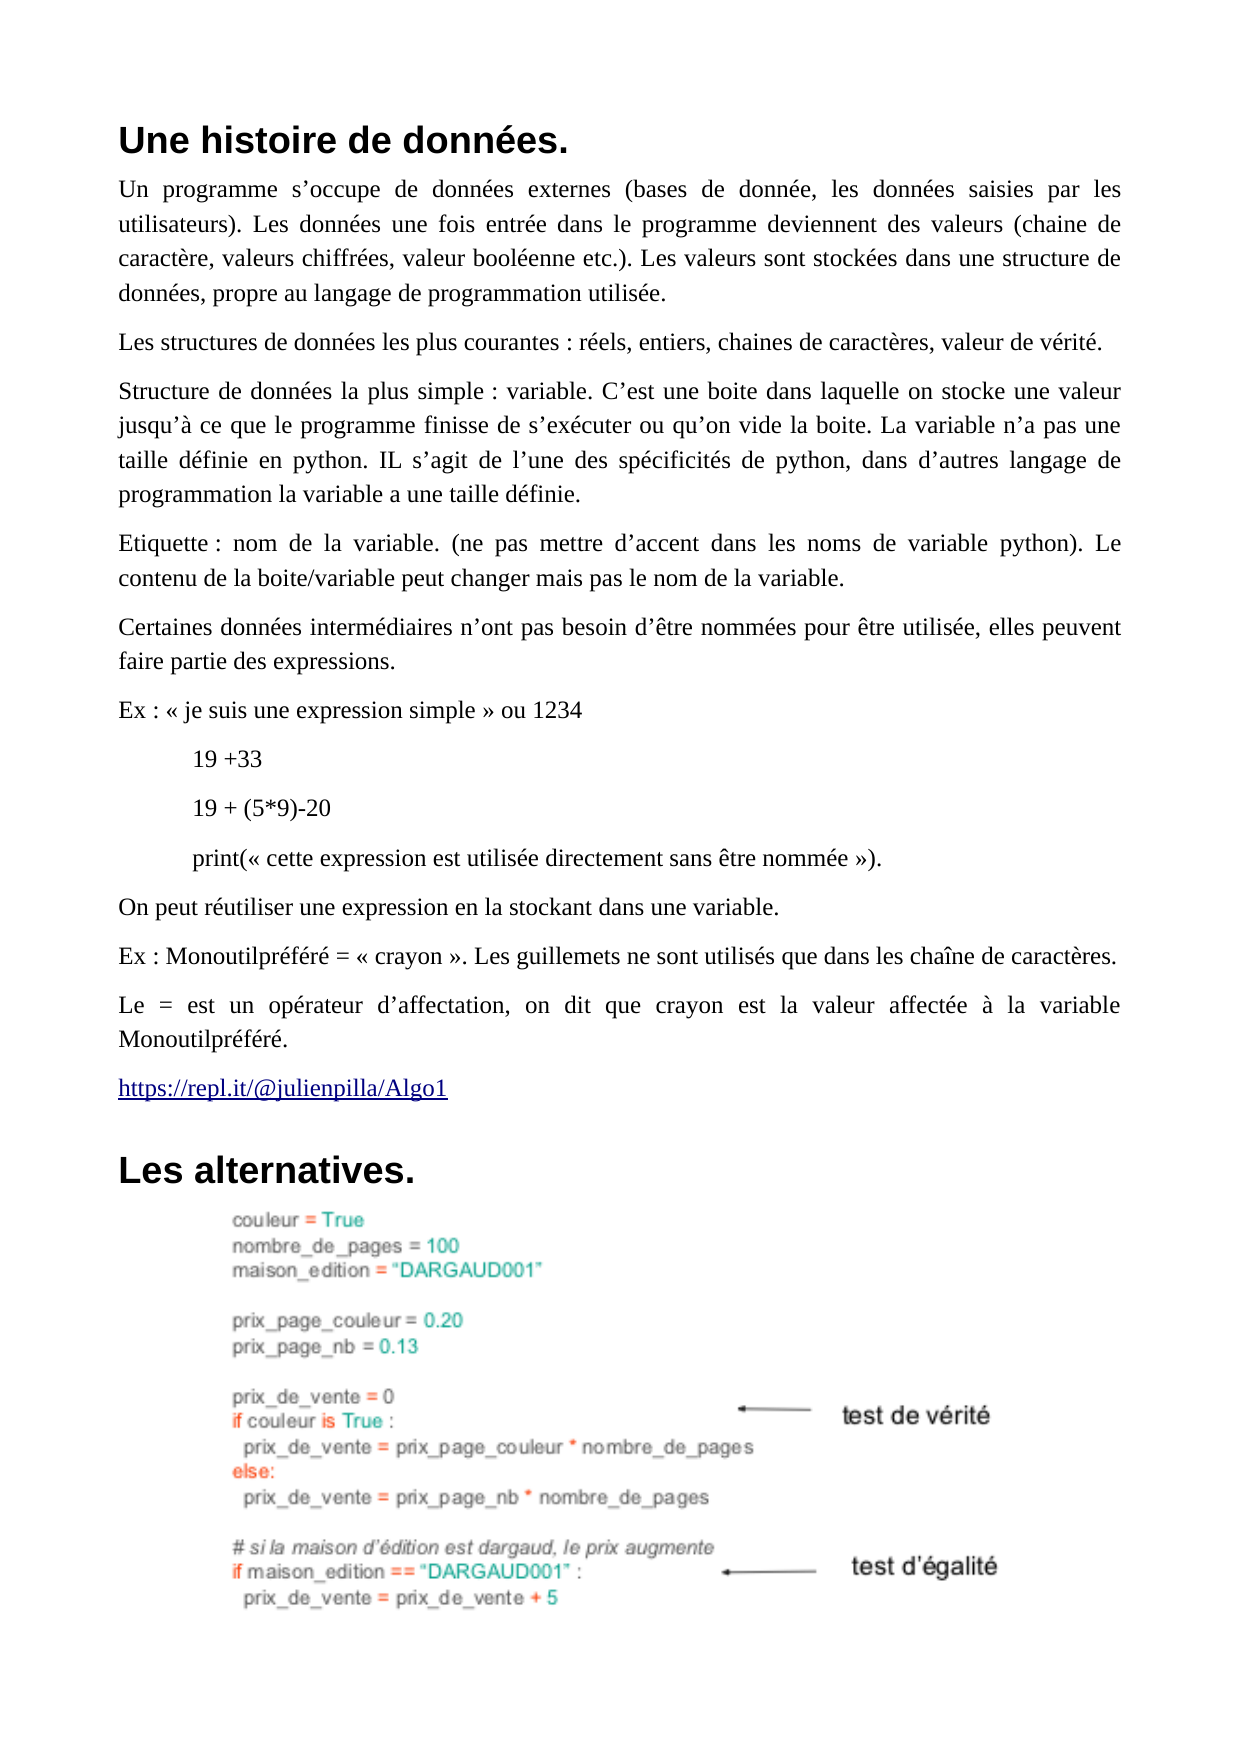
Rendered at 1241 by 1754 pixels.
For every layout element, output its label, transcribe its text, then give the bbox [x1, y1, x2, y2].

text 19 + (5*9)-20 [118, 793, 1122, 822]
text Structure de données la plus simple : variable. C’est une boite dans laquelle on stocke une valeur jusqu’à ce que le programme finisse de s’exécuter ou qu’on vide la boite. La variable n’a pas une taille définie en python. IL s’agit de l’une des spécificités de python, dans d’autres langage de programmation la variable a une taille définie. [118, 376, 1122, 508]
text print(« cette expression est utilisée directement sans être nommée »). [118, 843, 1122, 871]
text Ex : « je suis une expression simple » ou 1234 [118, 695, 1122, 724]
text Le = est un opérateur d’affectation, on dit que crayon est la valeur affectée à la variable Monoutilpréféré. [118, 990, 1122, 1053]
text https://repl.it/@julienpilla/Algo1 [118, 1073, 1122, 1102]
text 19 +33 [118, 744, 1122, 773]
subtitle Une histoire de données. [118, 118, 1122, 162]
text Ex : Monoutilpréféré = « crayon ». Les guillemets ne sont utilisés que dans les chaîne de caractères. [118, 941, 1122, 969]
text Etiquette : nom de la variable. (ne pas mettre d’accent dans les noms de variable python). Le contenu de la boite/variable peut changer mais pas le nom de la variable. [118, 528, 1122, 592]
picture [229, 1203, 1012, 1618]
text Un programme s’occupe de données externes (bases de donnée, les données saisies par les utilisateurs). Les données une fois entrée dans le programme deviennent des valeurs (chaine de caractère, valeurs chiffrées, valeur booléenne etc.). Les valeurs sont stockées dans une structure de données, propre au langage de programmation utilisée. [118, 174, 1122, 306]
text Certaines données intermédiaires n’ont pas besoin d’être nommées pour être utilisée, elles peuvent faire partie des expressions. [118, 612, 1122, 675]
text On peut réutiliser une expression en la stockant dans une variable. [118, 892, 1122, 920]
text Les structures de données les plus courantes : réels, entiers, chaines de caractères, valeur de vérité. [118, 327, 1122, 356]
subtitle Les alternatives. [118, 1147, 1122, 1191]
